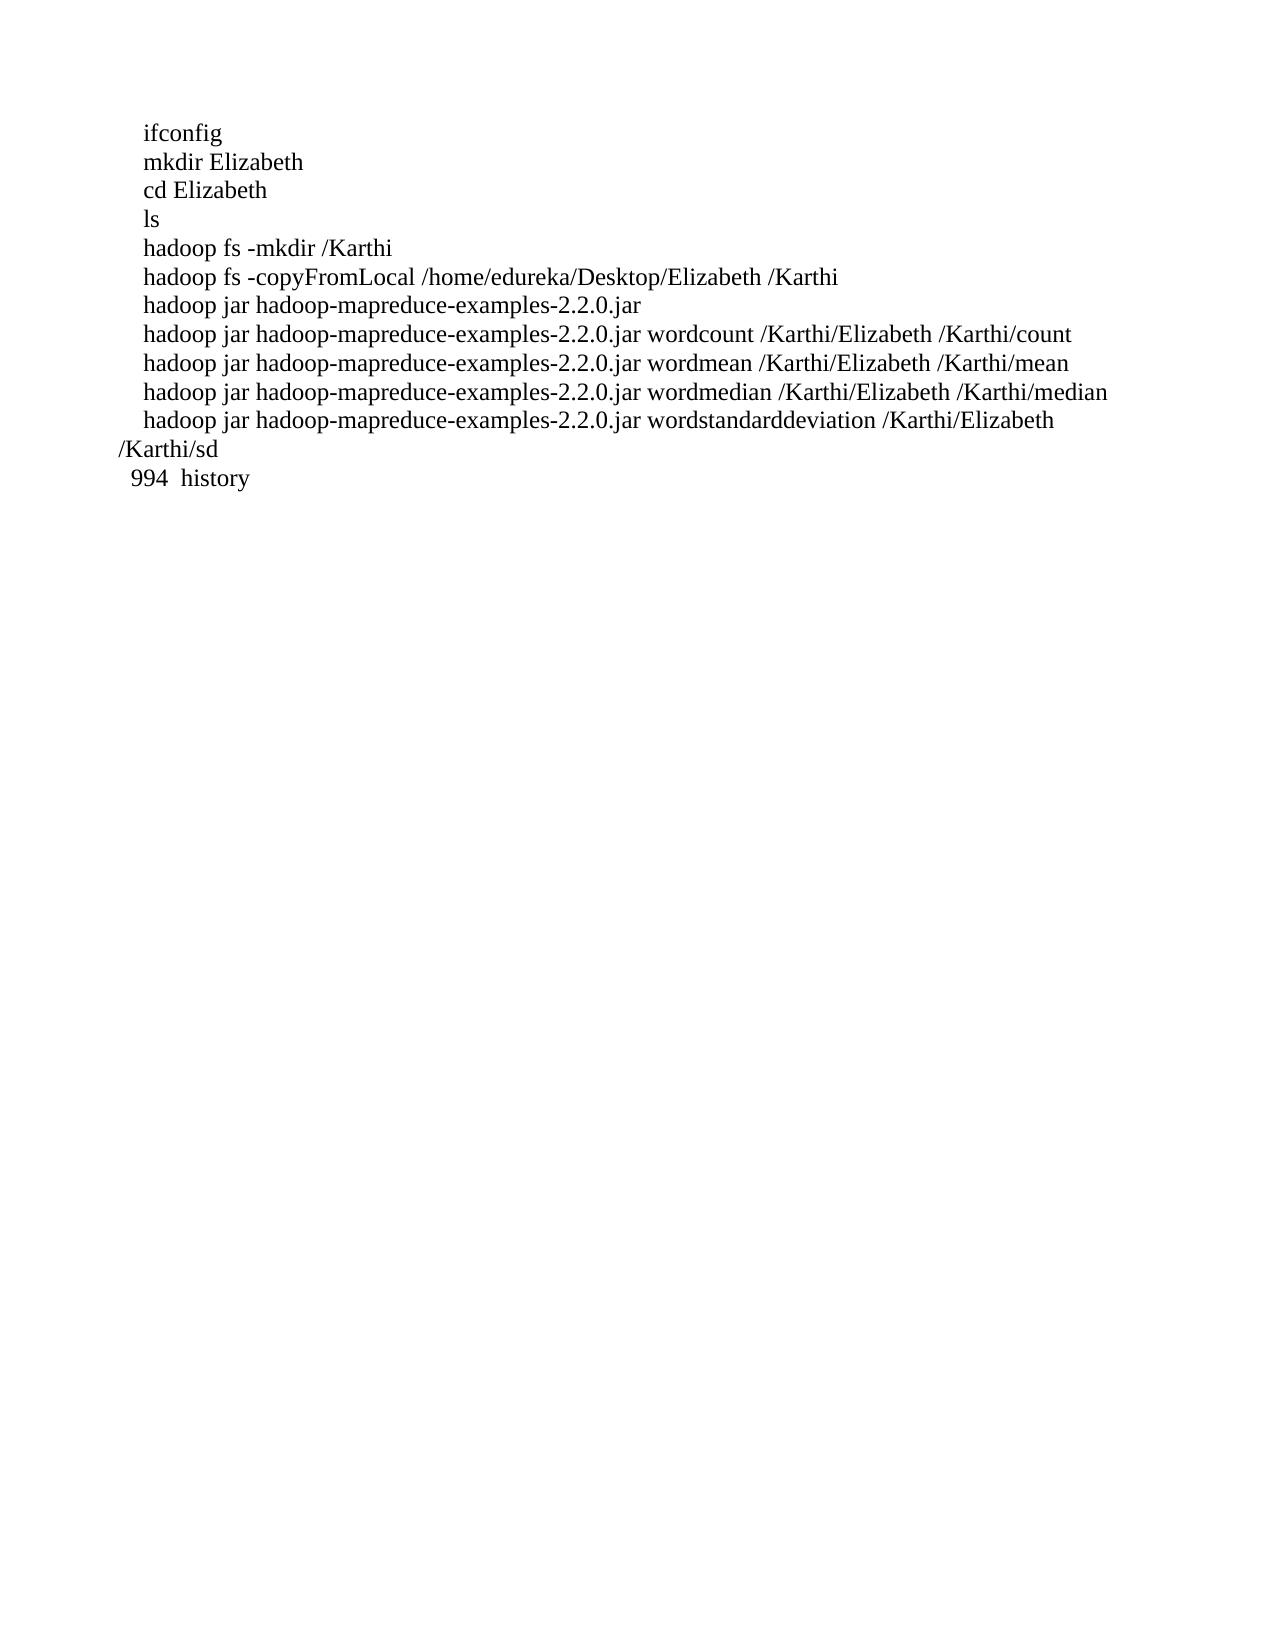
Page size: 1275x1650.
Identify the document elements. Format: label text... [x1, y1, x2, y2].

text mkdir Elizabeth [118, 147, 1157, 176]
text hadoop jar hadoop-mapreduce-examples-2.2.0.jar wordmean /Karthi/Elizabeth /Karthi/mean [118, 348, 1157, 377]
text hadoop fs -mkdir /Karthi [118, 233, 1157, 262]
text ls [118, 204, 1157, 233]
text ifconfig [118, 118, 1157, 147]
text 994 history [118, 463, 1157, 492]
text hadoop jar hadoop-mapreduce-examples-2.2.0.jar wordstandarddeviation /Karthi/Elizabeth /Karthi/sd [118, 406, 1157, 463]
text hadoop fs -copyFromLocal /home/edureka/Desktop/Elizabeth /Karthi [118, 262, 1157, 291]
text hadoop jar hadoop-mapreduce-examples-2.2.0.jar wordcount /Karthi/Elizabeth /Karthi/count [118, 319, 1157, 348]
text hadoop jar hadoop-mapreduce-examples-2.2.0.jar wordmedian /Karthi/Elizabeth /Karthi/median [118, 377, 1157, 406]
text hadoop jar hadoop-mapreduce-examples-2.2.0.jar [118, 291, 1157, 319]
text cd Elizabeth [118, 176, 1157, 204]
